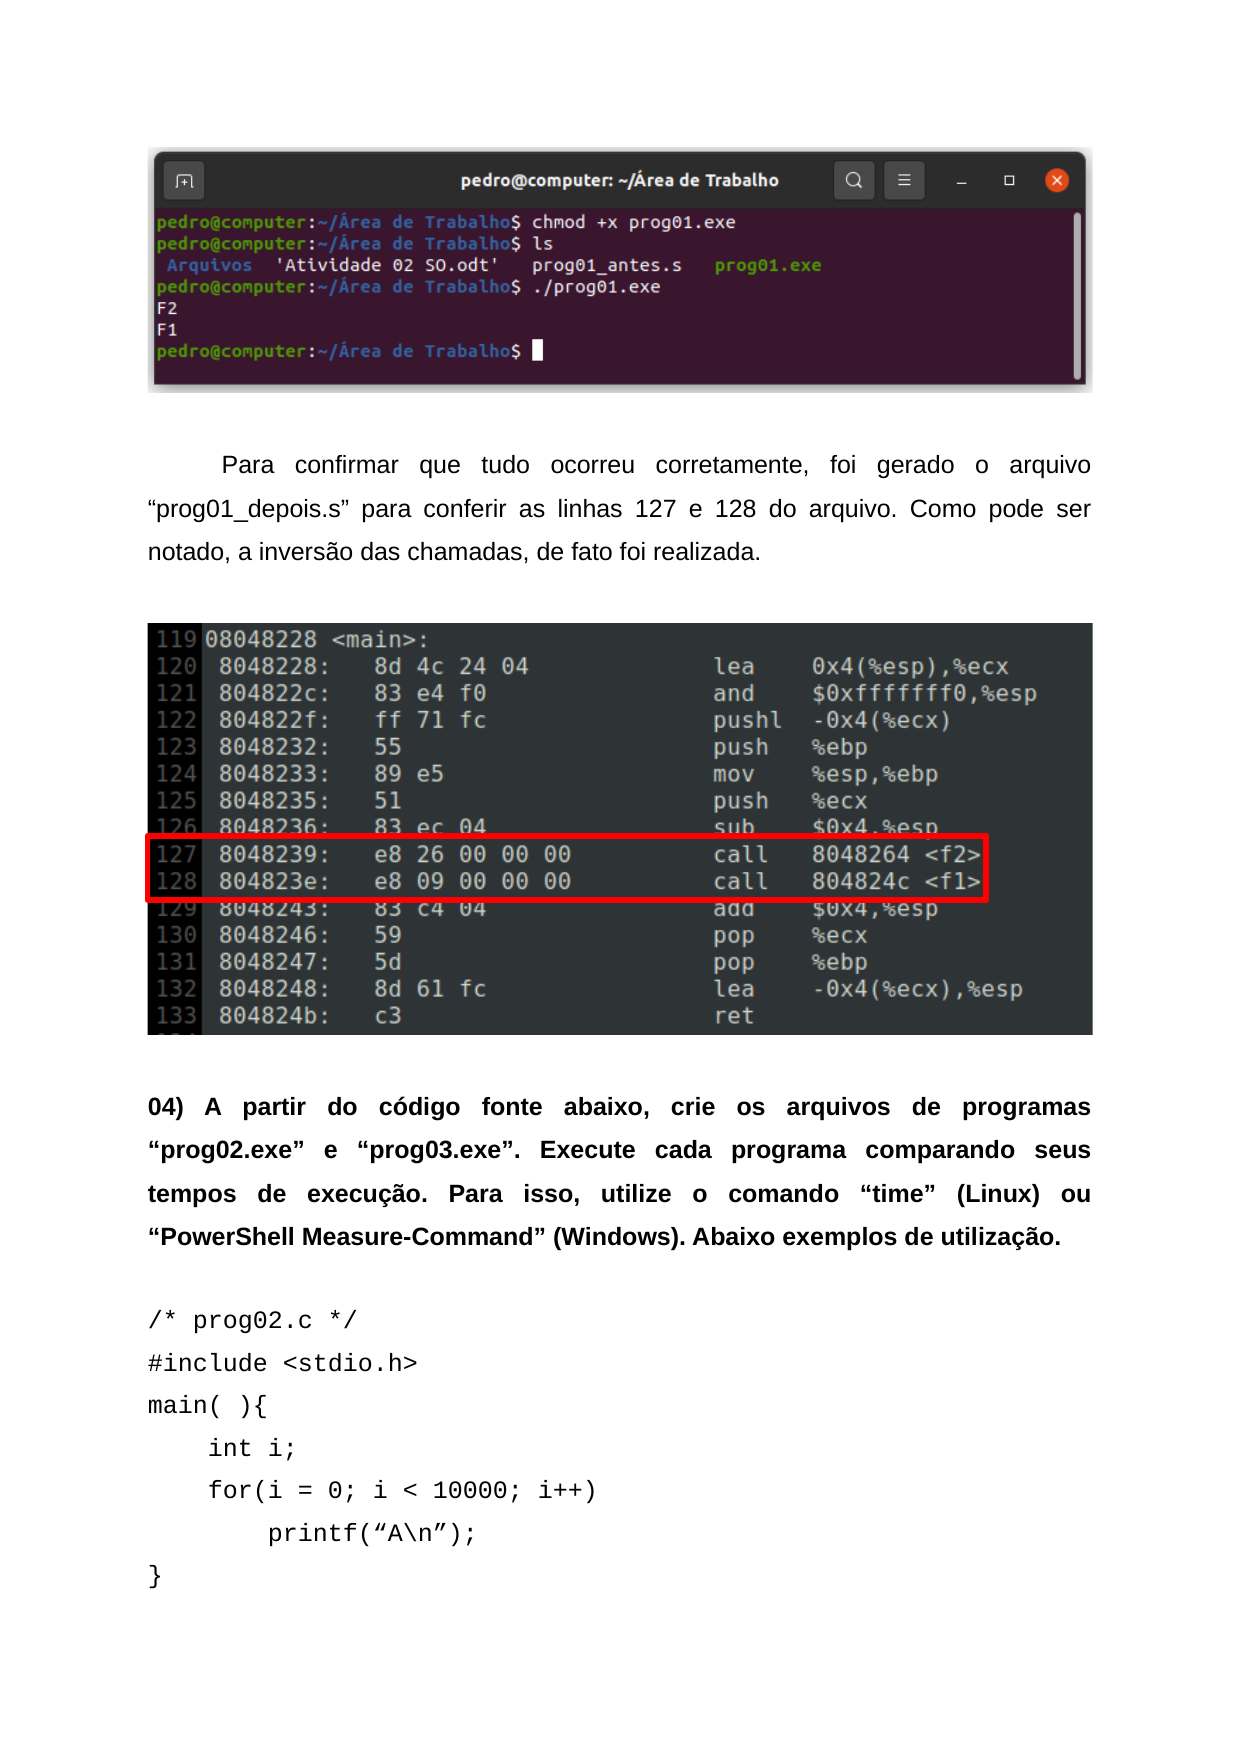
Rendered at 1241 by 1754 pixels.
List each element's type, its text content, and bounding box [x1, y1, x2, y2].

text } [148, 1563, 1093, 1591]
text main( ){ [148, 1393, 1093, 1421]
text #include <stdio.h> [148, 1350, 1093, 1379]
text /* prog02.c */ [148, 1308, 1093, 1336]
picture [147, 147, 1093, 393]
text for(i = 0; i < 10000; i++) [148, 1478, 1093, 1506]
picture [150, 839, 983, 897]
picture [147, 623, 1093, 1035]
text printf(“A\n”); [148, 1520, 1093, 1549]
text 04) A partir do código fonte abaixo, crie os arquivos de programas “prog02.exe” e “prog03.exe”. Execute cada programa comparando seus tempos de execução. Para isso, utilize o comando “time” (Linux) ou “PowerShell Measure-Command” (Windows). Abaixo exemplos de utilização. [148, 1092, 1093, 1250]
text Para confirmar que tudo ocorreu corretamente, foi gerado o arquivo “prog01_depois.s” para conferir as linhas 127 e 128 do arquivo. Como pode ser notado, a inversão das chamadas, de fato foi realizada. [148, 451, 1093, 566]
text int i; [148, 1435, 1093, 1464]
